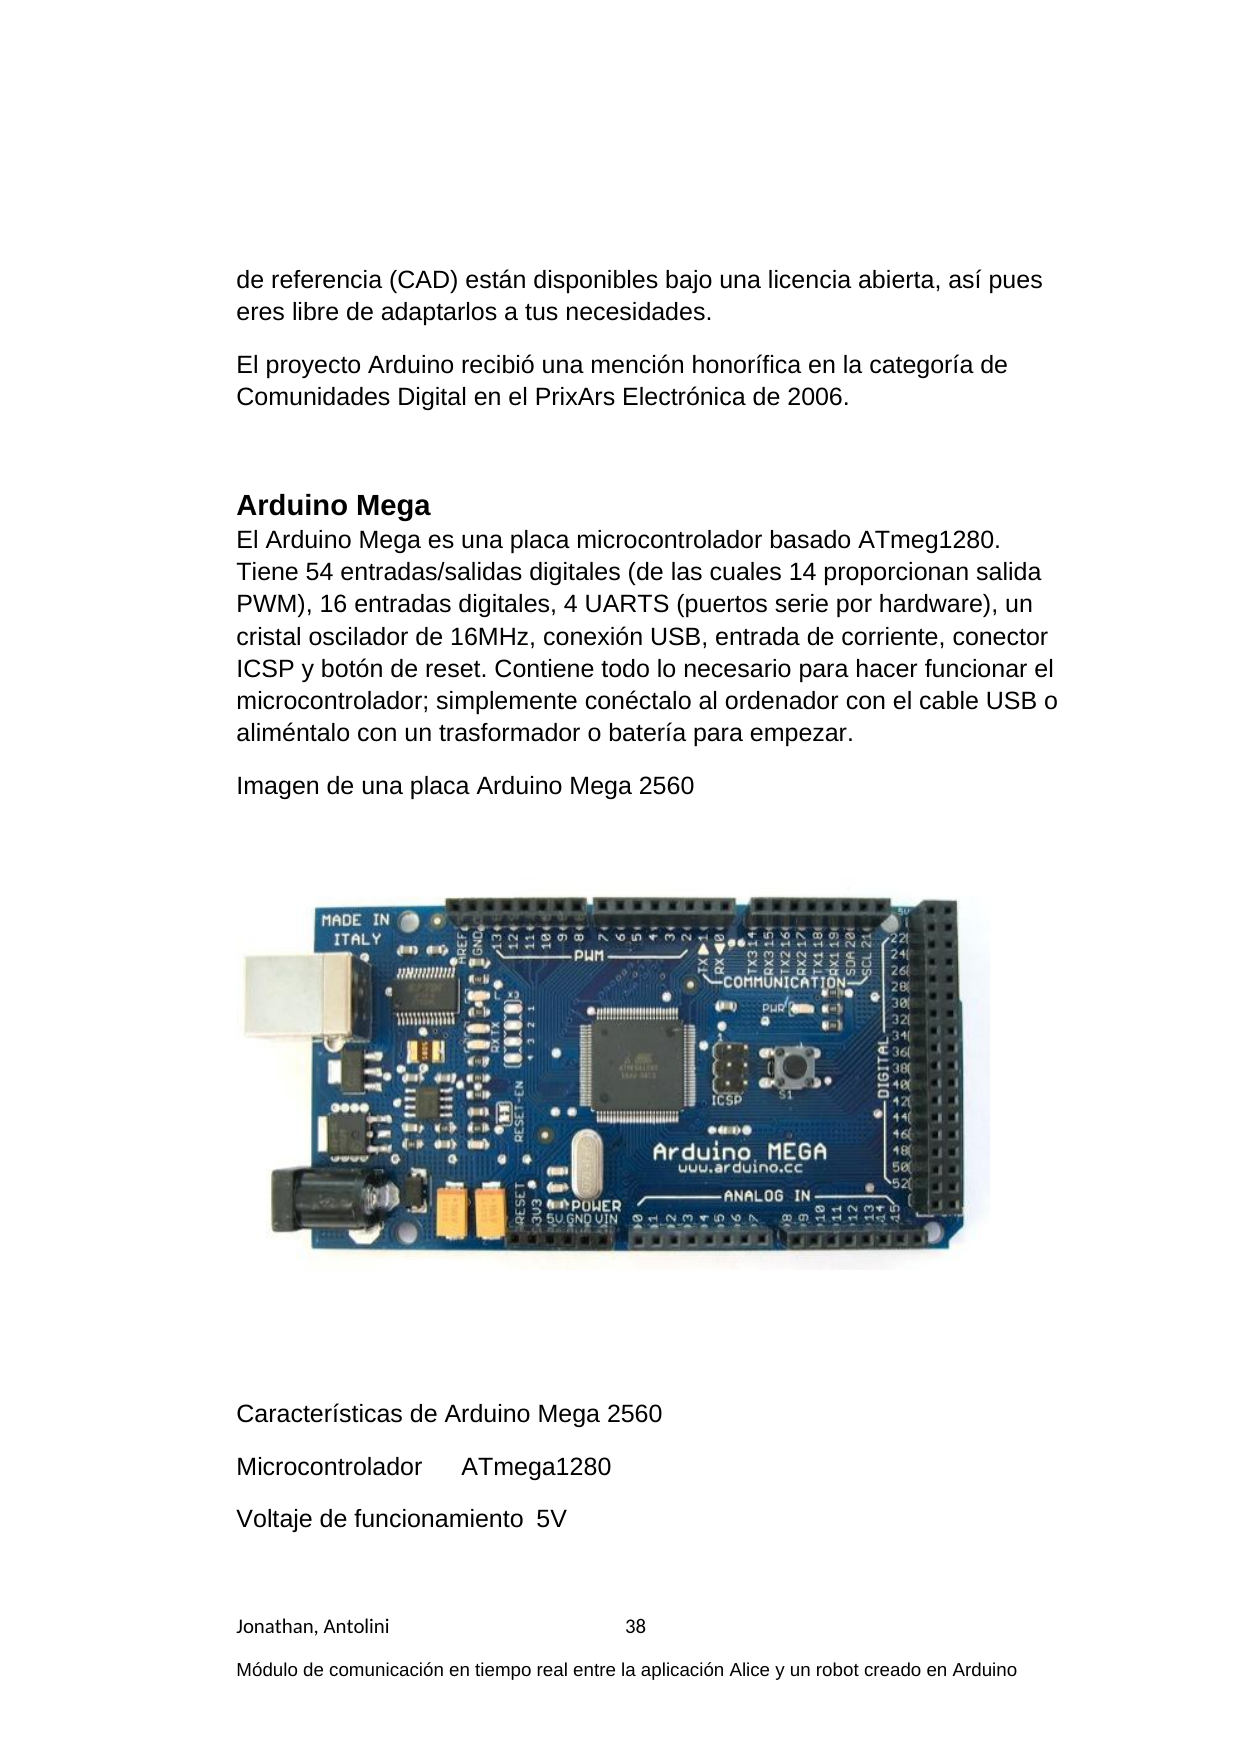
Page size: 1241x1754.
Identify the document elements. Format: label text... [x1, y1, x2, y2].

text Imagen de una placa Arduino Mega 2560 [236, 771, 1063, 799]
text Características de Arduino Mega 2560 [236, 1399, 1063, 1427]
picture [236, 877, 991, 1270]
text Microcontrolador ATmega1280 [236, 1452, 1063, 1480]
subtitle Arduino Mega [236, 489, 1063, 521]
text El proyecto Arduino recibió una mención honorífica en la categoría de Comunidades Digital en el PrixArs Electrónica de 2006. [236, 351, 1063, 411]
text de referencia (CAD) están disponibles bajo una licencia abierta, así pues eres libre de adaptarlos a tus necesidades. [236, 266, 1063, 326]
text El Arduino Mega es una placa microcontrolador basado ATmeg1280. Tiene 54 entradas/salidas digitales (de las cuales 14 proporcionan salida PWM), 16 entradas digitales, 4 UARTS (puertos serie por hardware), un cristal oscilador de 16MHz, conexión USB, entrada de corriente, conector ICSP y botón de reset. Contiene todo lo necesario para hacer funcionar el microcontrolador; simplemente conéctalo al ordenador con el cable USB o aliméntalo con un trasformador o batería para empezar. [236, 526, 1063, 746]
text Voltaje de funcionamiento 5V [236, 1505, 1063, 1533]
